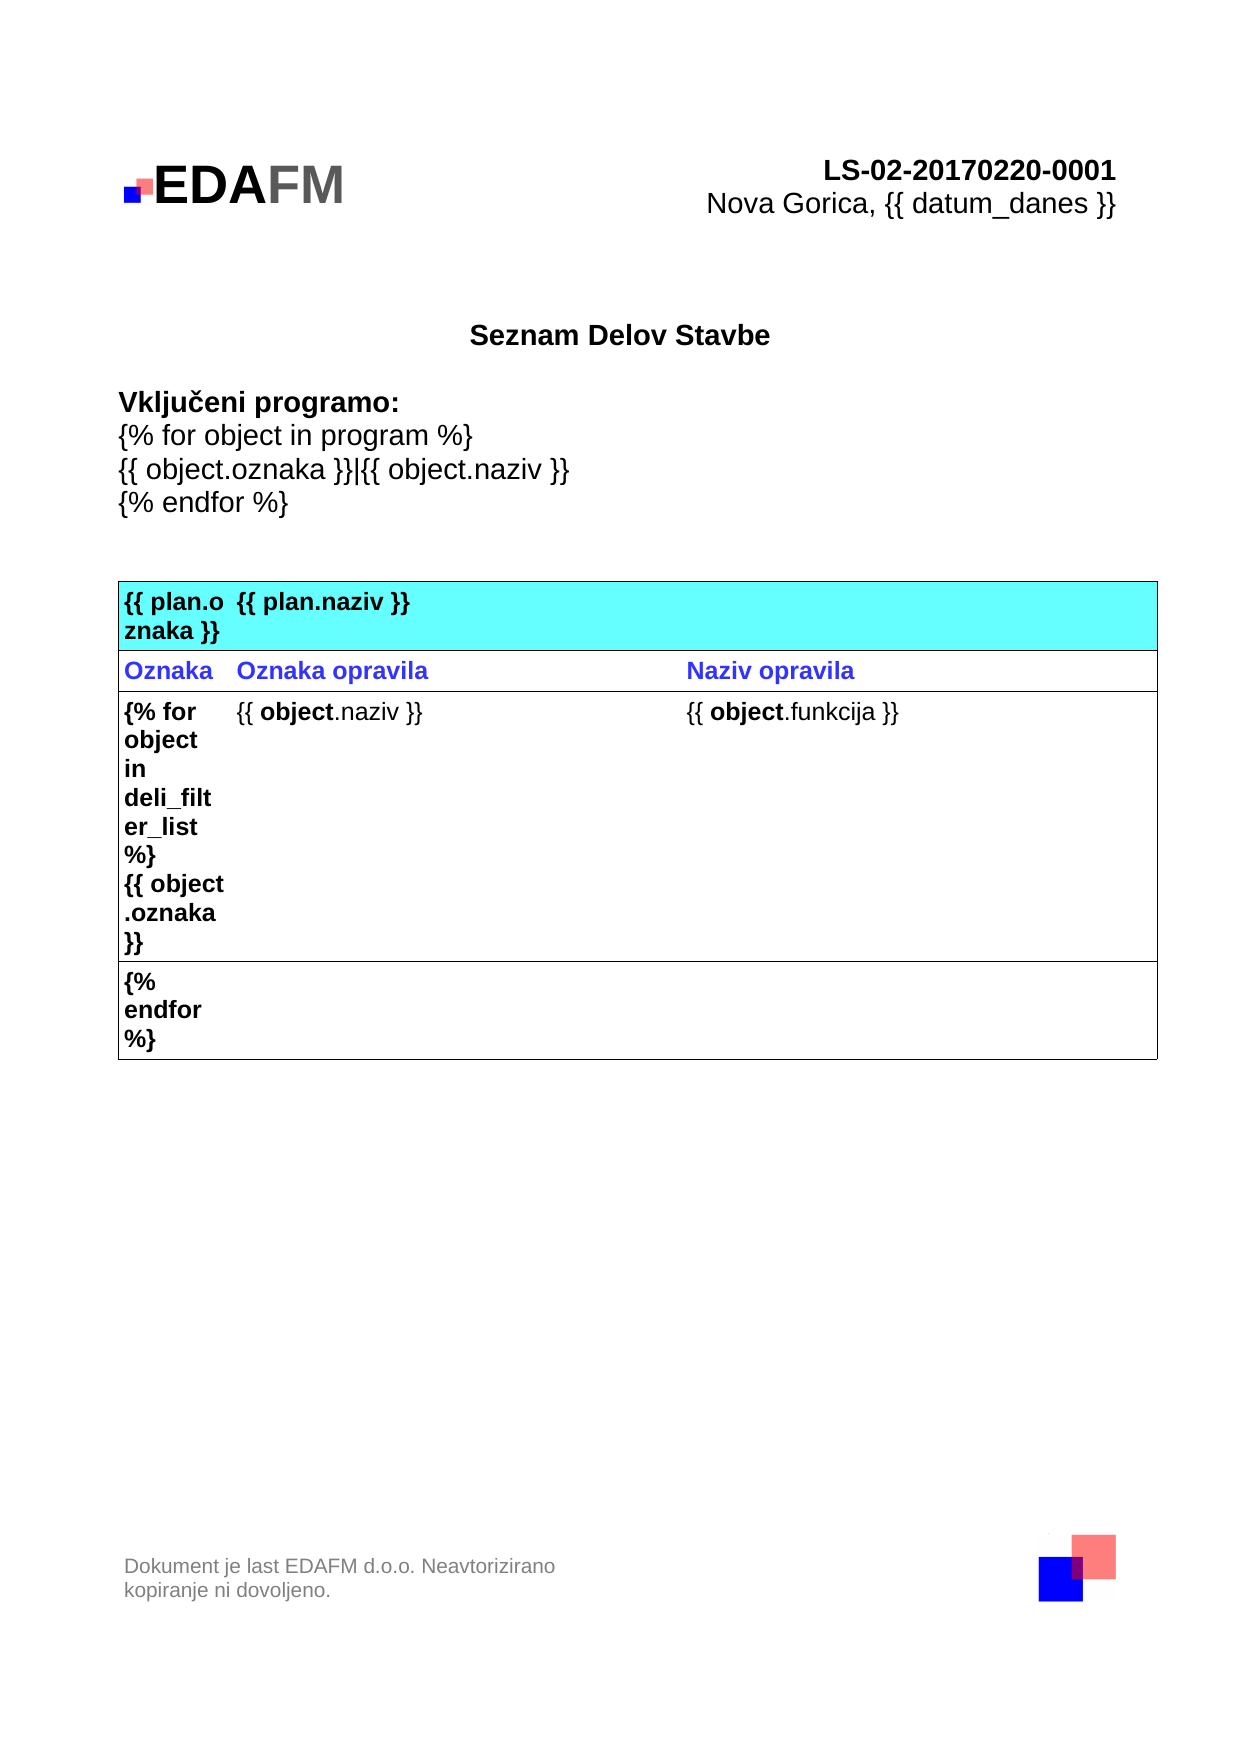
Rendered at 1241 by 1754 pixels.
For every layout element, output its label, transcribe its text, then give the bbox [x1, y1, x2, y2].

table_cell {% endfor %} [119, 962, 231, 1059]
table_cell {{ object.naziv }} [231, 692, 681, 961]
text {% endfor %} [118, 485, 1122, 519]
table_cell Oznaka opravila [231, 651, 681, 691]
table_cell [681, 962, 1157, 1059]
table_header {{ plan.naziv }} [231, 582, 1157, 650]
picture [1037, 1533, 1117, 1602]
table_cell Naziv opravila [681, 651, 1157, 691]
picture [123, 178, 153, 203]
text {% for object in program %} [118, 418, 1122, 452]
text Seznam Delov Stavbe [118, 318, 1122, 351]
text {{ object.oznaka }}|{{ object.naziv }} [118, 452, 1122, 485]
table_cell {% for object in deli_filter_list %}{{ object.oznaka }} [119, 692, 231, 961]
table_cell {{ object.funkcija }} [681, 692, 1157, 961]
table_cell Oznaka [119, 651, 231, 691]
table_header {{ plan.oznaka }} [119, 582, 231, 650]
table_cell [231, 962, 681, 1059]
text Vključeni programo: [118, 385, 1122, 418]
